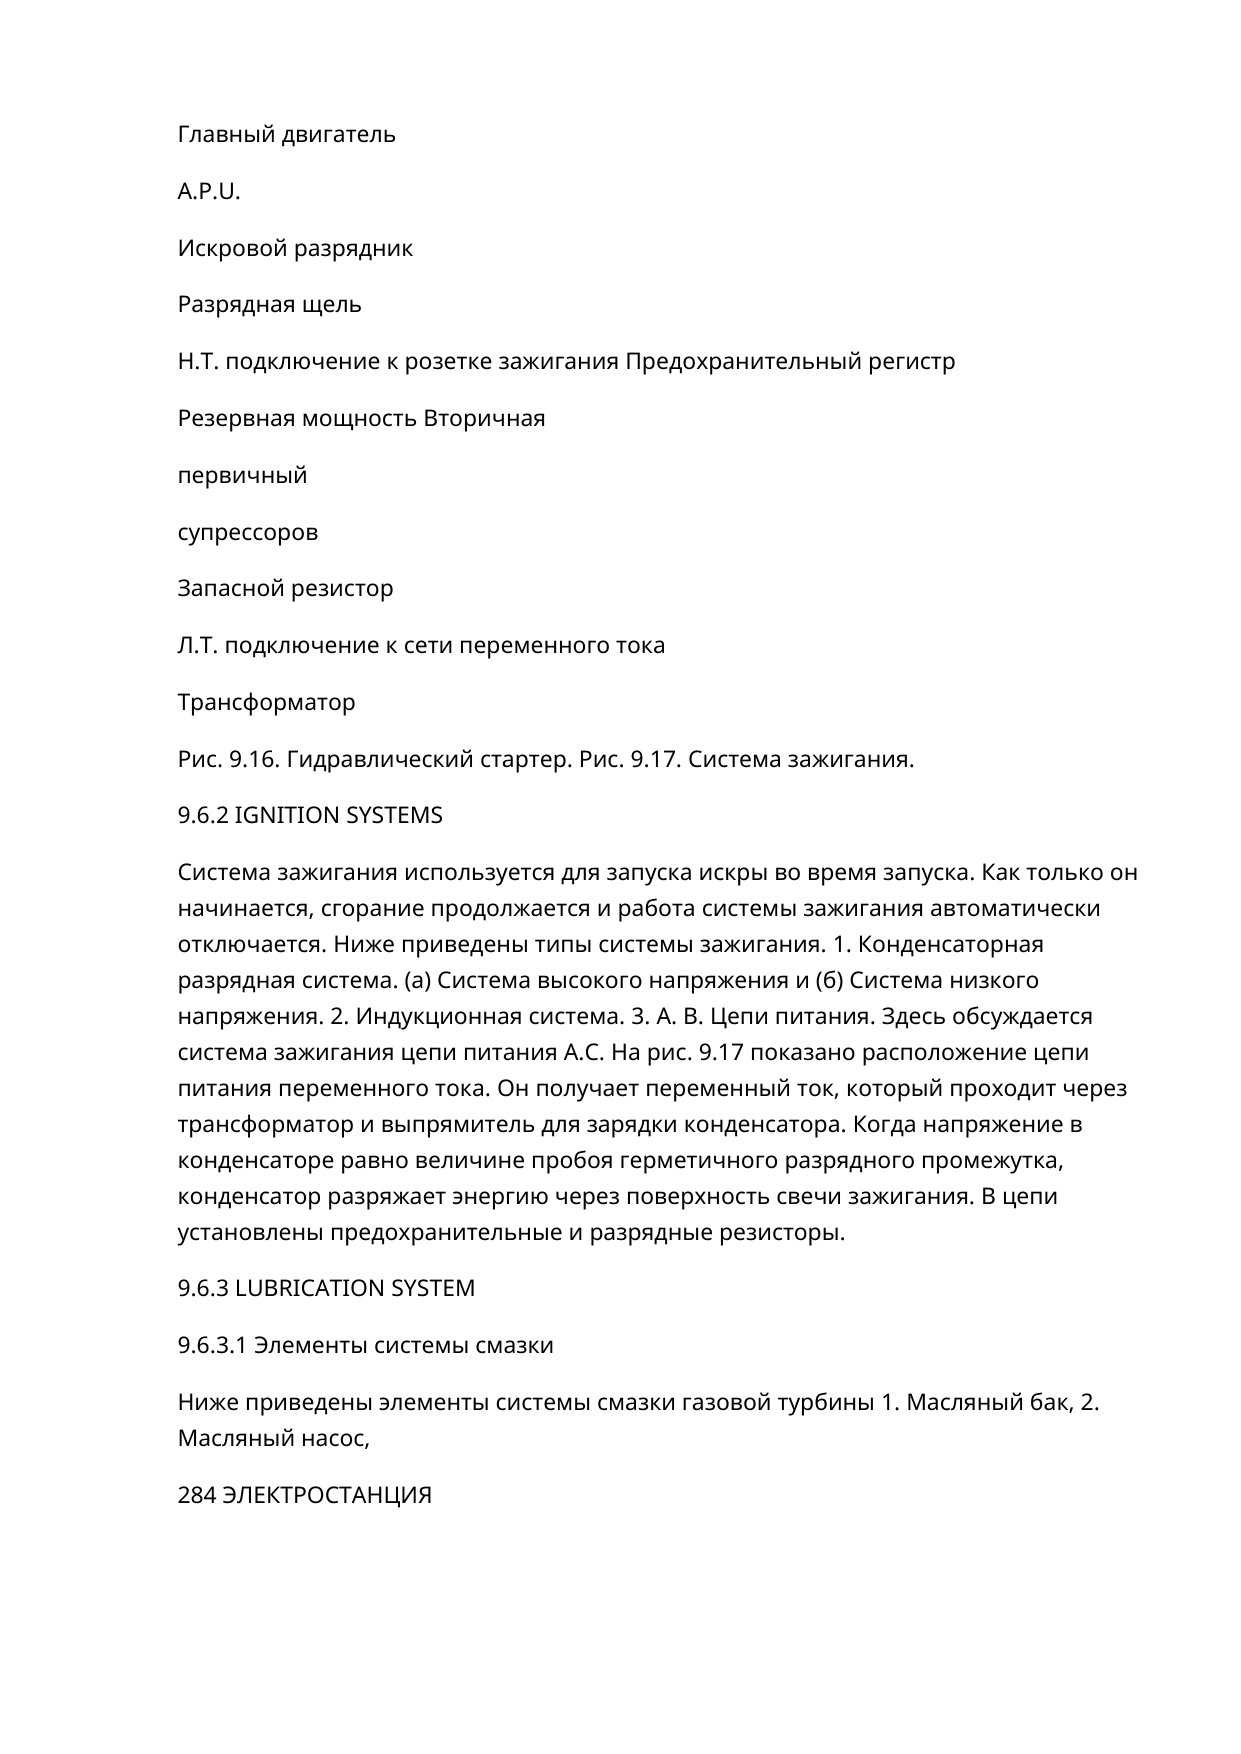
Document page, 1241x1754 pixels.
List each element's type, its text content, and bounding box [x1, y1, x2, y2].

text Система зажигания используется для запуска искры во время запуска. Как только он начинается, сгорание продолжается и работа системы зажигания автоматически отключается. Ниже приведены типы системы зажигания. 1. Конденсаторная разрядная система. (а) Система высокого напряжения и (б) Система низкого напряжения. 2. Индукционная система. 3. А. В. Цепи питания. Здесь обсуждается система зажигания цепи питания А.С. На рис. 9.17 показано расположение цепи питания переменного тока. Он получает переменный ток, который проходит через трансформатор и выпрямитель для зарядки конденсатора. Когда напряжение в конденсаторе равно величине пробоя герметичного разрядного промежутка, конденсатор разряжает энергию через поверхность свечи зажигания. В цепи установлены предохранительные и разрядные резисторы. [177, 856, 1152, 1247]
text Рис. 9.16. Гидравлический стартер. Рис. 9.17. Система зажигания. [177, 743, 1152, 774]
text 9.6.3.1 Элементы системы смазки [177, 1329, 1152, 1360]
text Разрядная щель [177, 288, 1152, 320]
text Трансформатор [177, 686, 1152, 717]
text 9.6.2 IGNITION SYSTEMS [177, 799, 1152, 831]
text 9.6.3 LUBRICATION SYSTEM [177, 1272, 1152, 1303]
text Л.Т. подключение к сети переменного тока [177, 629, 1152, 660]
text Резервная мощность Вторичная [177, 402, 1152, 433]
text Главный двигатель [177, 118, 1152, 149]
text Искровой разрядник [177, 232, 1152, 263]
text Н.Т. подключение к розетке зажигания Предохранительный регистр [177, 345, 1152, 376]
text первичный [177, 459, 1152, 490]
text Ниже приведены элементы системы смазки газовой турбины 1. Масляный бак, 2. Масляный насос, [177, 1386, 1152, 1453]
text 284 ЭЛЕКТРОСТАНЦИЯ [177, 1478, 1152, 1510]
text супрессоров [177, 516, 1152, 547]
text A.P.U. [177, 175, 1152, 206]
text Запасной резистор [177, 572, 1152, 603]
